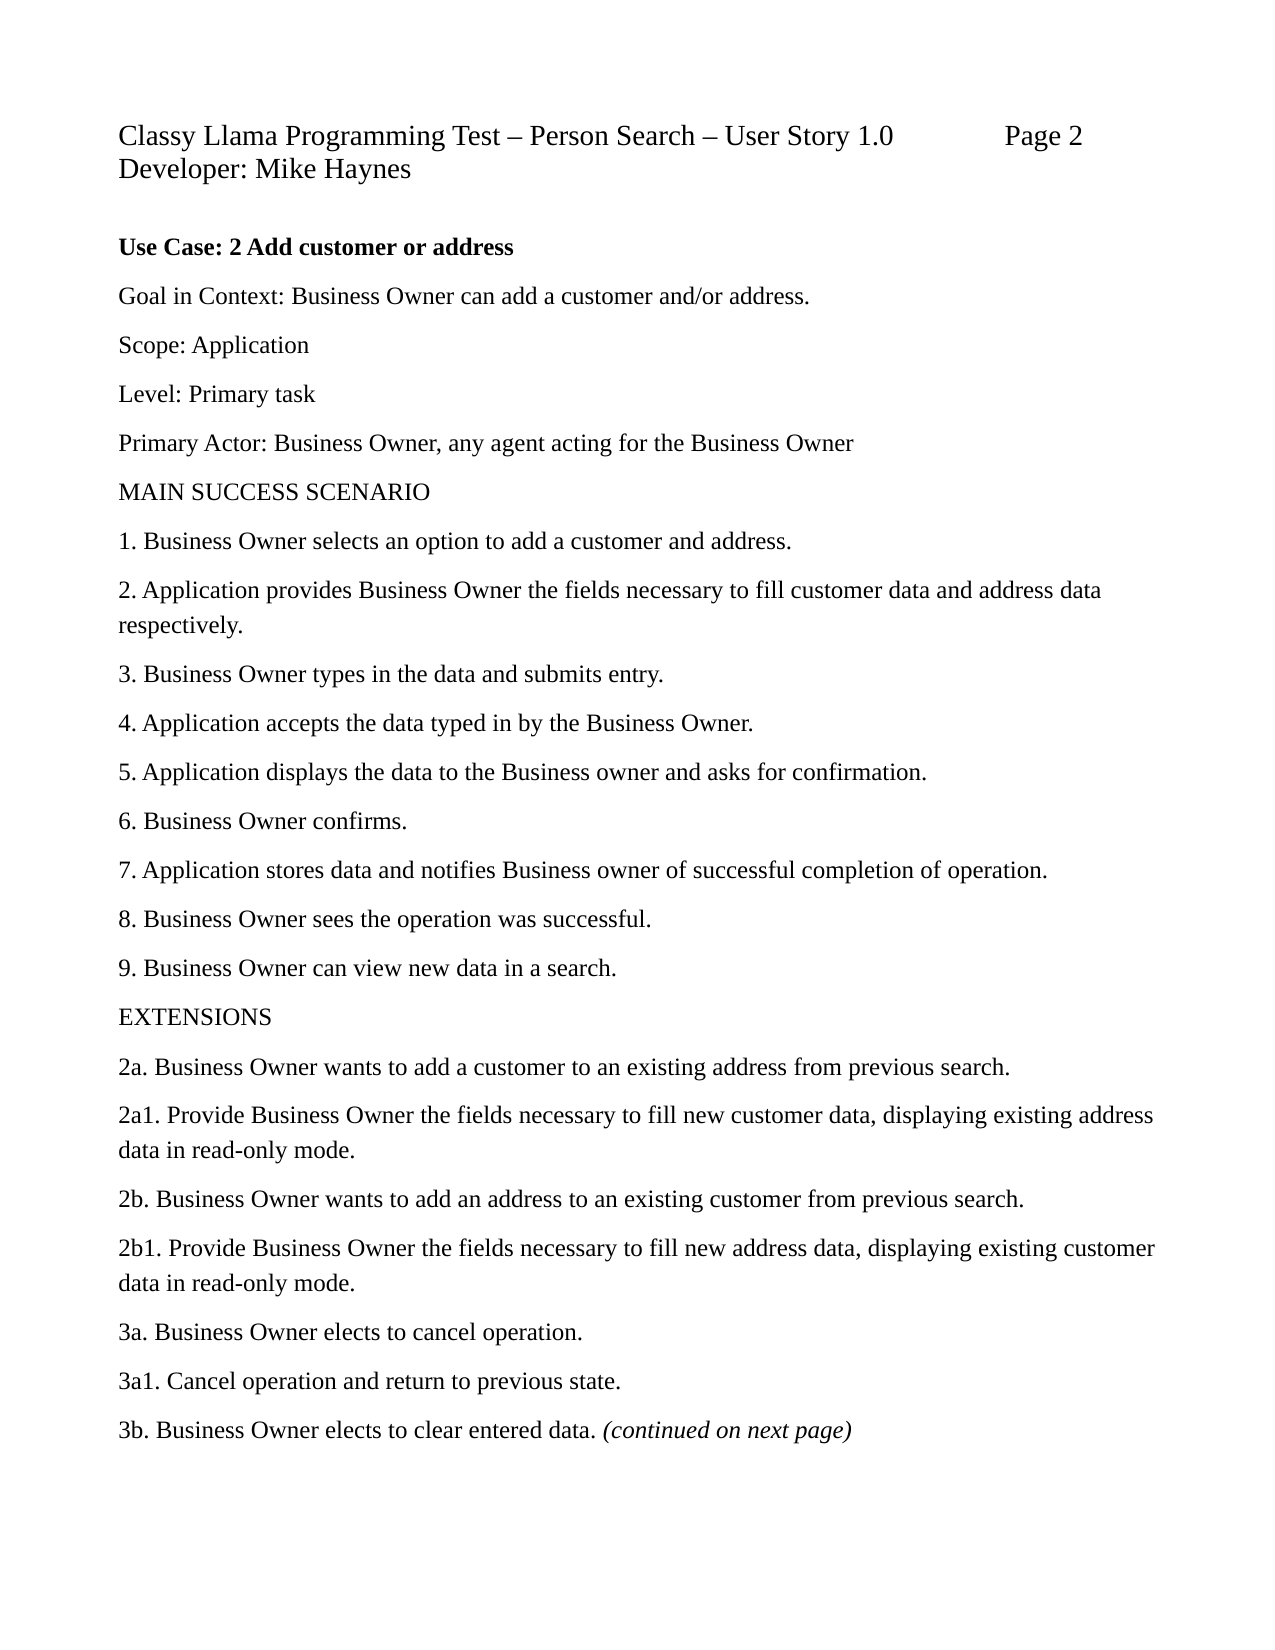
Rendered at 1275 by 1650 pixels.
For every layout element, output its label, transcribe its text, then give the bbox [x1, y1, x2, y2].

text 2. Application provides Business Owner the fields necessary to fill customer data and address data respectively. [118, 576, 1157, 639]
text 4. Application accepts the data typed in by the Business Owner. [118, 708, 1157, 737]
text Scope: Application [118, 330, 1157, 359]
text Use Case: 2 Add customer or address [118, 232, 1157, 261]
text Classy Llama Programming Test – Person Search – User Story 1.0 Page 2 [118, 118, 1157, 152]
text 3b. Business Owner elects to clear entered data. (continued on next page) [118, 1415, 1157, 1444]
text 2a. Business Owner wants to add a customer to an existing address from previous search. [118, 1052, 1157, 1080]
text Developer: Mike Haynes [118, 152, 1157, 185]
text EXTENSIONS [118, 1002, 1157, 1031]
text Level: Primary task [118, 379, 1157, 408]
text 3a. Business Owner elects to cancel operation. [118, 1317, 1157, 1346]
text 2b. Business Owner wants to add an address to an existing customer from previous search. [118, 1184, 1157, 1213]
text 5. Application displays the data to the Business owner and asks for confirmation. [118, 757, 1157, 786]
text 9. Business Owner can view new data in a search. [118, 953, 1157, 982]
text 7. Application stores data and notifies Business owner of successful completion of operation. [118, 855, 1157, 884]
text 1. Business Owner selects an option to add a customer and address. [118, 526, 1157, 555]
text MAIN SUCCESS SCENARIO [118, 477, 1157, 506]
text Primary Actor: Business Owner, any agent acting for the Business Owner [118, 428, 1157, 457]
text 6. Business Owner confirms. [118, 806, 1157, 835]
text 8. Business Owner sees the operation was successful. [118, 904, 1157, 933]
text 2a1. Provide Business Owner the fields necessary to fill new customer data, displaying existing address data in read-only mode. [118, 1101, 1157, 1164]
text Goal in Context: Business Owner can add a customer and/or address. [118, 281, 1157, 310]
text 3. Business Owner types in the data and submits entry. [118, 659, 1157, 688]
text 2b1. Provide Business Owner the fields necessary to fill new address data, displaying existing customer data in read-only mode. [118, 1233, 1157, 1296]
text 3a1. Cancel operation and return to previous state. [118, 1366, 1157, 1394]
